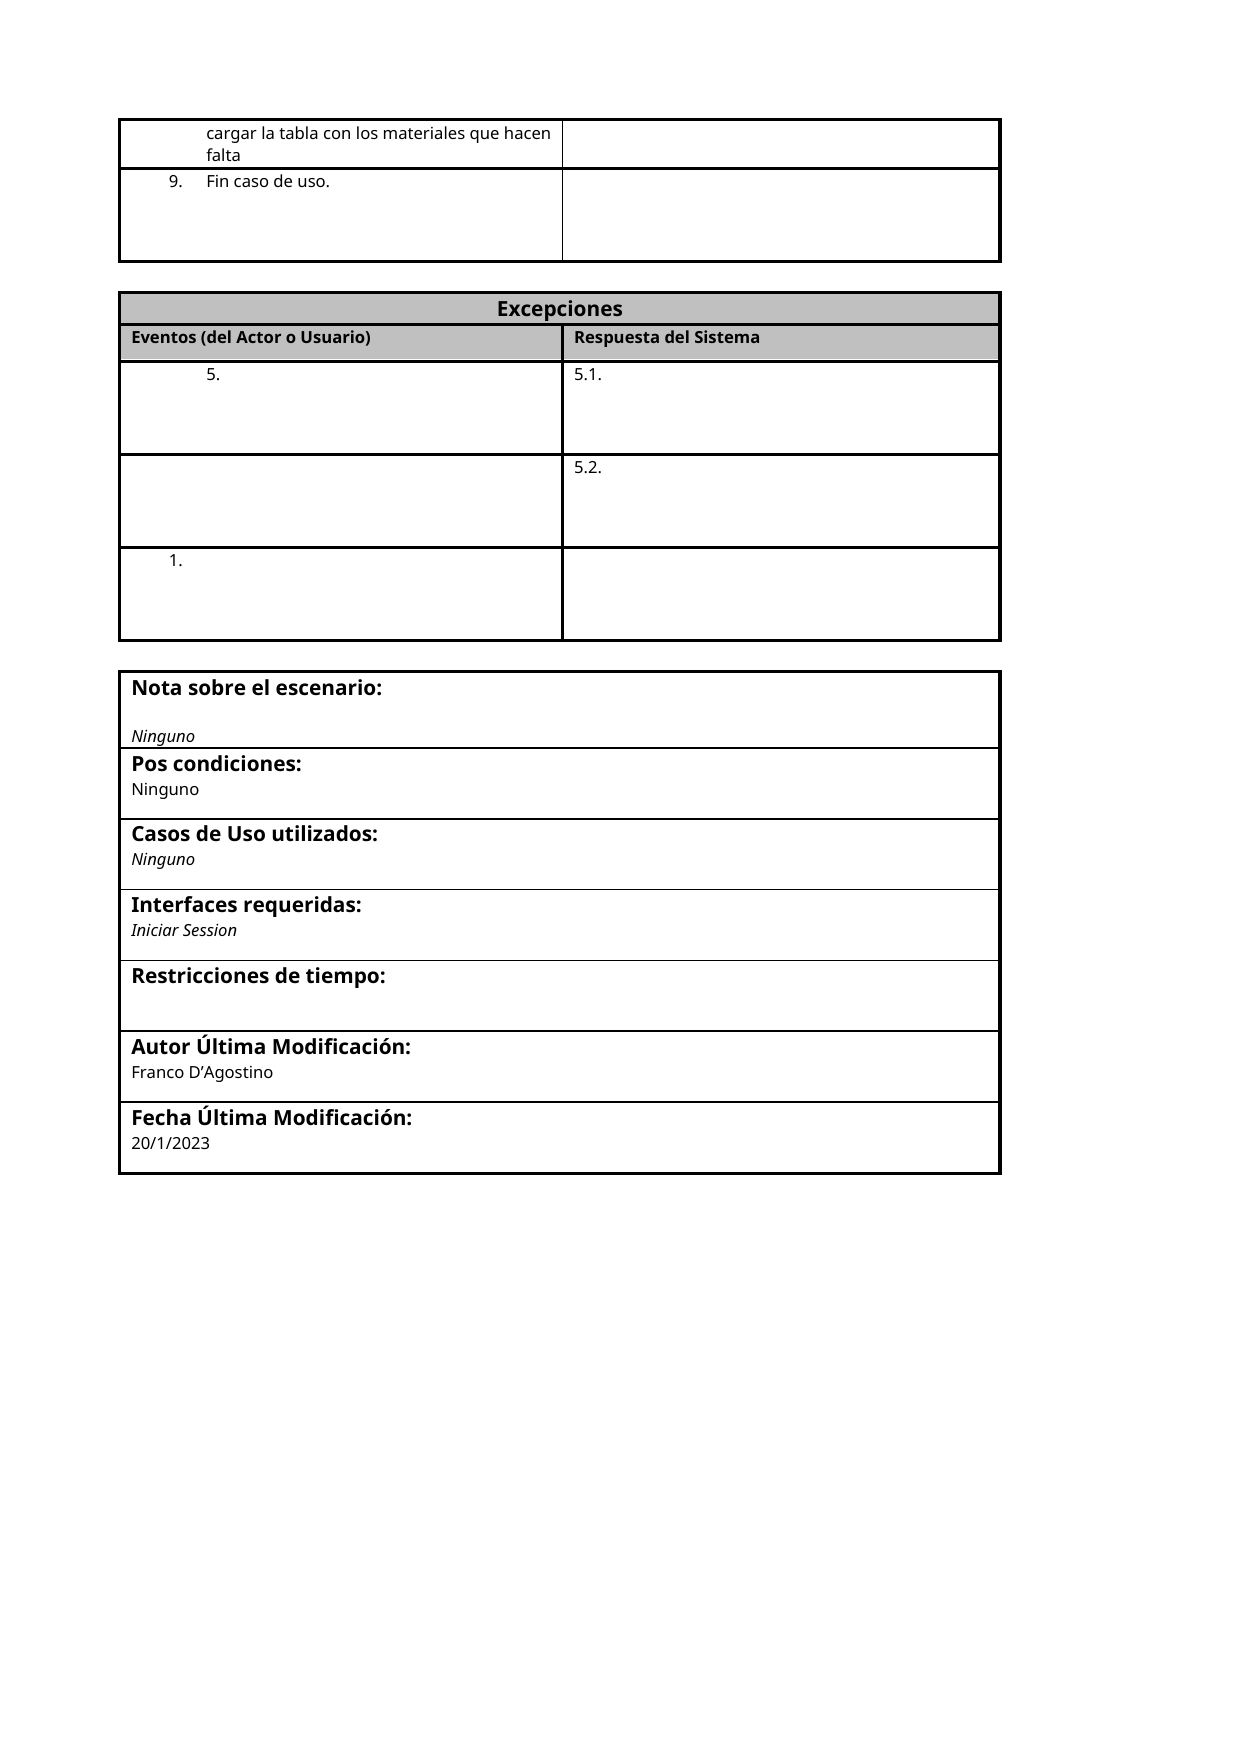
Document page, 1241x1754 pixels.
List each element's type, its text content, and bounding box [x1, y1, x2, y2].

table_cell [121, 549, 561, 638]
table_cell Respuesta del Sistema [564, 326, 998, 359]
table_cell [121, 456, 561, 546]
table_cell 5. [121, 363, 561, 452]
table_cell Restricciones de tiempo: [121, 961, 998, 1030]
table_cell [120, 263, 1000, 291]
table_cell Nota sobre el escenario: Ninguno [121, 673, 998, 747]
table_cell Eventos (del Actor o Usuario) [121, 326, 561, 359]
table_cell [563, 170, 998, 260]
table_cell Excepciones [121, 294, 998, 323]
table_cell 5.1. [564, 363, 998, 452]
table_cell [563, 121, 998, 167]
table_cell [564, 549, 998, 638]
table_cell Casos de Uso utilizados: Ninguno [121, 820, 998, 889]
table_cell cargar la tabla con los materiales que hacen falta [121, 121, 562, 167]
table_cell Interfaces requeridas: Iniciar Session [121, 890, 998, 959]
table_cell 5.2. [564, 456, 998, 546]
table_cell Fecha Última Modificación: 20/1/2023 [121, 1103, 998, 1172]
table_cell Pos condiciones: Ninguno [121, 749, 998, 818]
table_cell Autor Última Modificación: Franco D’Agostino [121, 1032, 998, 1101]
table_cell [120, 642, 1000, 670]
table_cell Fin caso de uso. [121, 170, 562, 260]
